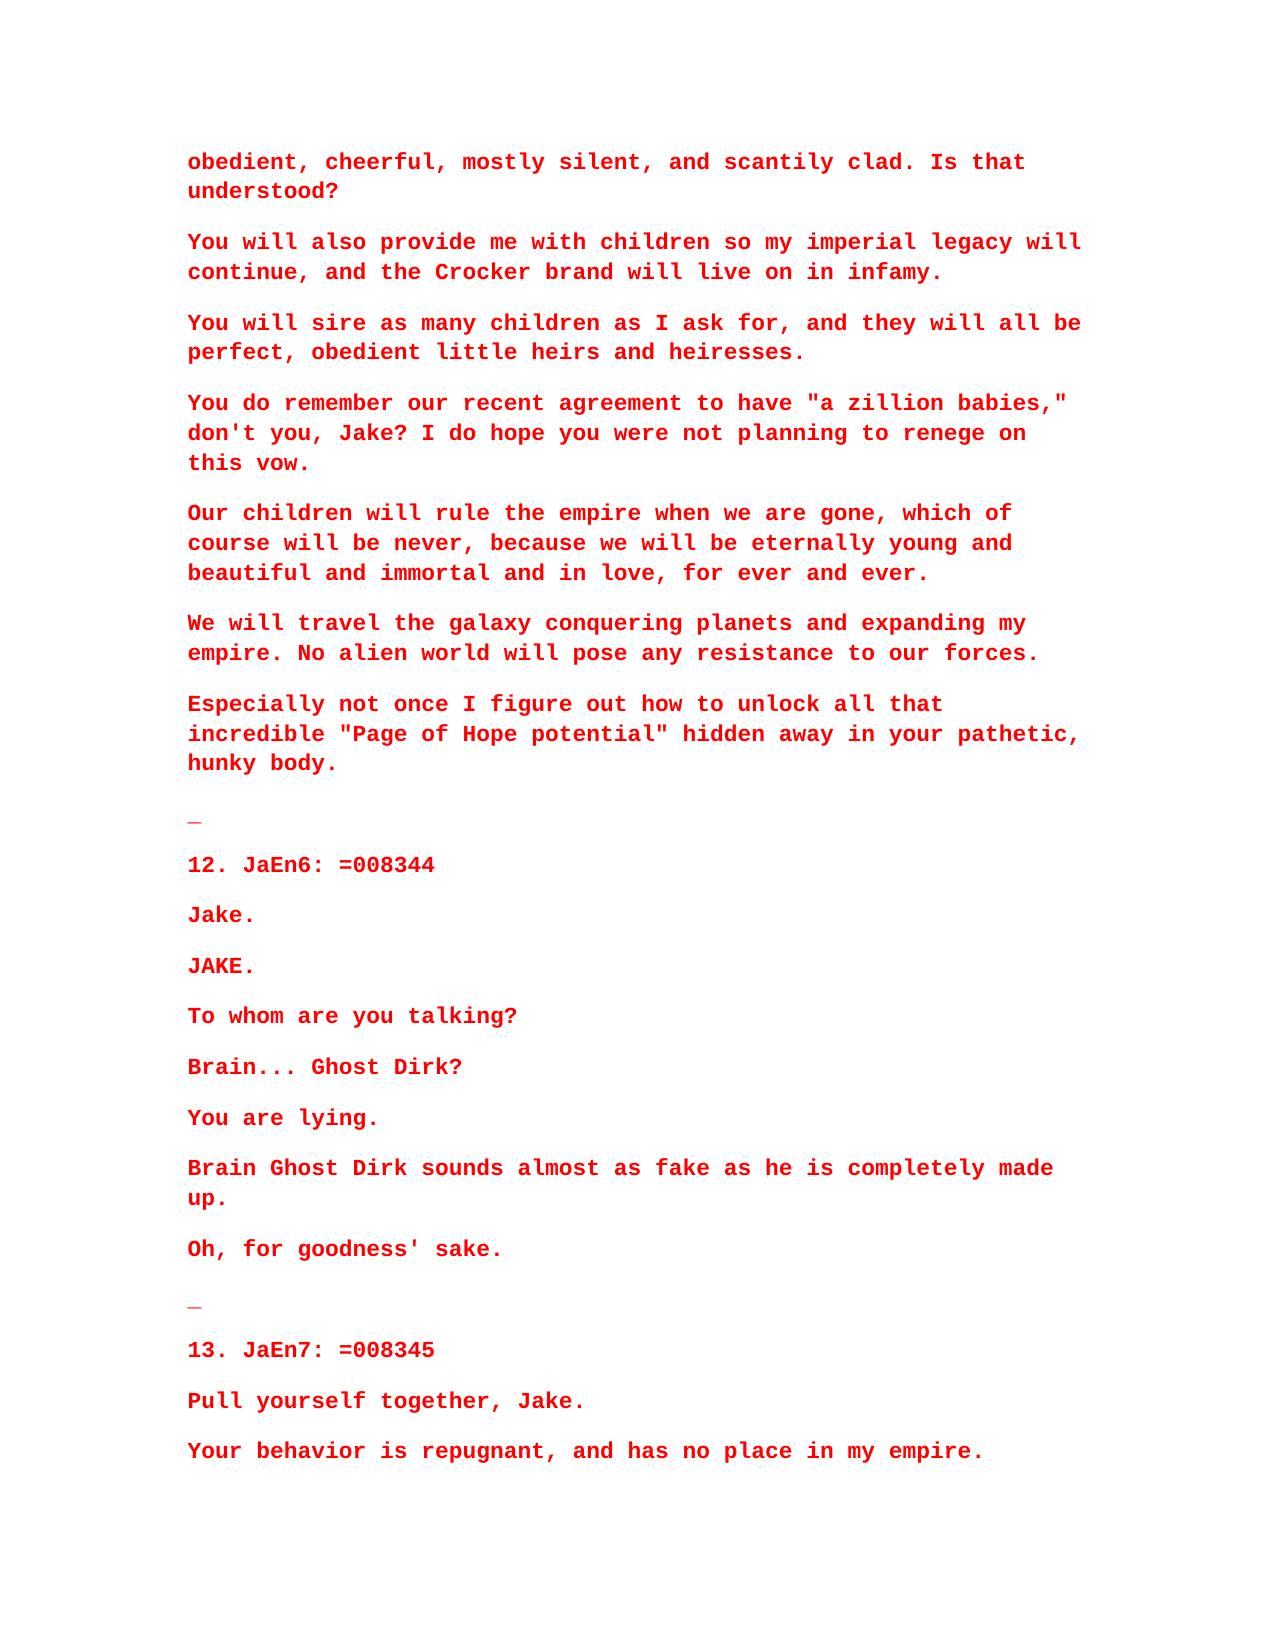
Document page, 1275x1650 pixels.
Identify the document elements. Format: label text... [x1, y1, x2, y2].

text You do remember our recent agreement to have "a zillion babies," don't you, Jake? I do hope you were not planning to renege on this vow. [187, 391, 1087, 477]
text Especially not once I figure out how to unlock all that incredible "Page of Hope potential" hidden away in your pathetic, hunky body. [187, 692, 1087, 778]
text Brain... Ghost Dirk? [187, 1055, 1087, 1081]
text Our children will rule the empire when we are gone, which of course will be never, because we will be eternally young and beautiful and immortal and in love, for ever and ever. [187, 501, 1087, 587]
text JAKE. [187, 954, 1087, 980]
text Pull yourself together, Jake. [187, 1389, 1087, 1415]
text obedient, cheerful, mostly silent, and scantily clad. Is that understood? [187, 150, 1087, 206]
text Your behavior is repugnant, and has no place in my empire. [187, 1439, 1087, 1466]
text 12. JaEn6: =008344 [187, 853, 1087, 879]
text You will sire as many children as I ask for, and they will all be perfect, obedient little heirs and heiresses. [187, 311, 1087, 367]
text 13. JaEn7: =008345 [187, 1338, 1087, 1364]
text Jake. [187, 903, 1087, 929]
text Brain Ghost Dirk sounds almost as fake as he is completely made up. [187, 1157, 1087, 1212]
text We will travel the galaxy conquering planets and expanding my empire. No alien world will pose any resistance to our forces. [187, 612, 1087, 667]
text To whom are you talking? [187, 1005, 1087, 1031]
text _ [187, 1288, 1087, 1314]
text _ [187, 802, 1087, 828]
text You will also provide me with children so my imperial legacy will continue, and the Crocker brand will live on in infamy. [187, 230, 1087, 286]
text You are lying. [187, 1106, 1087, 1132]
text Oh, for goodness' sake. [187, 1237, 1087, 1263]
